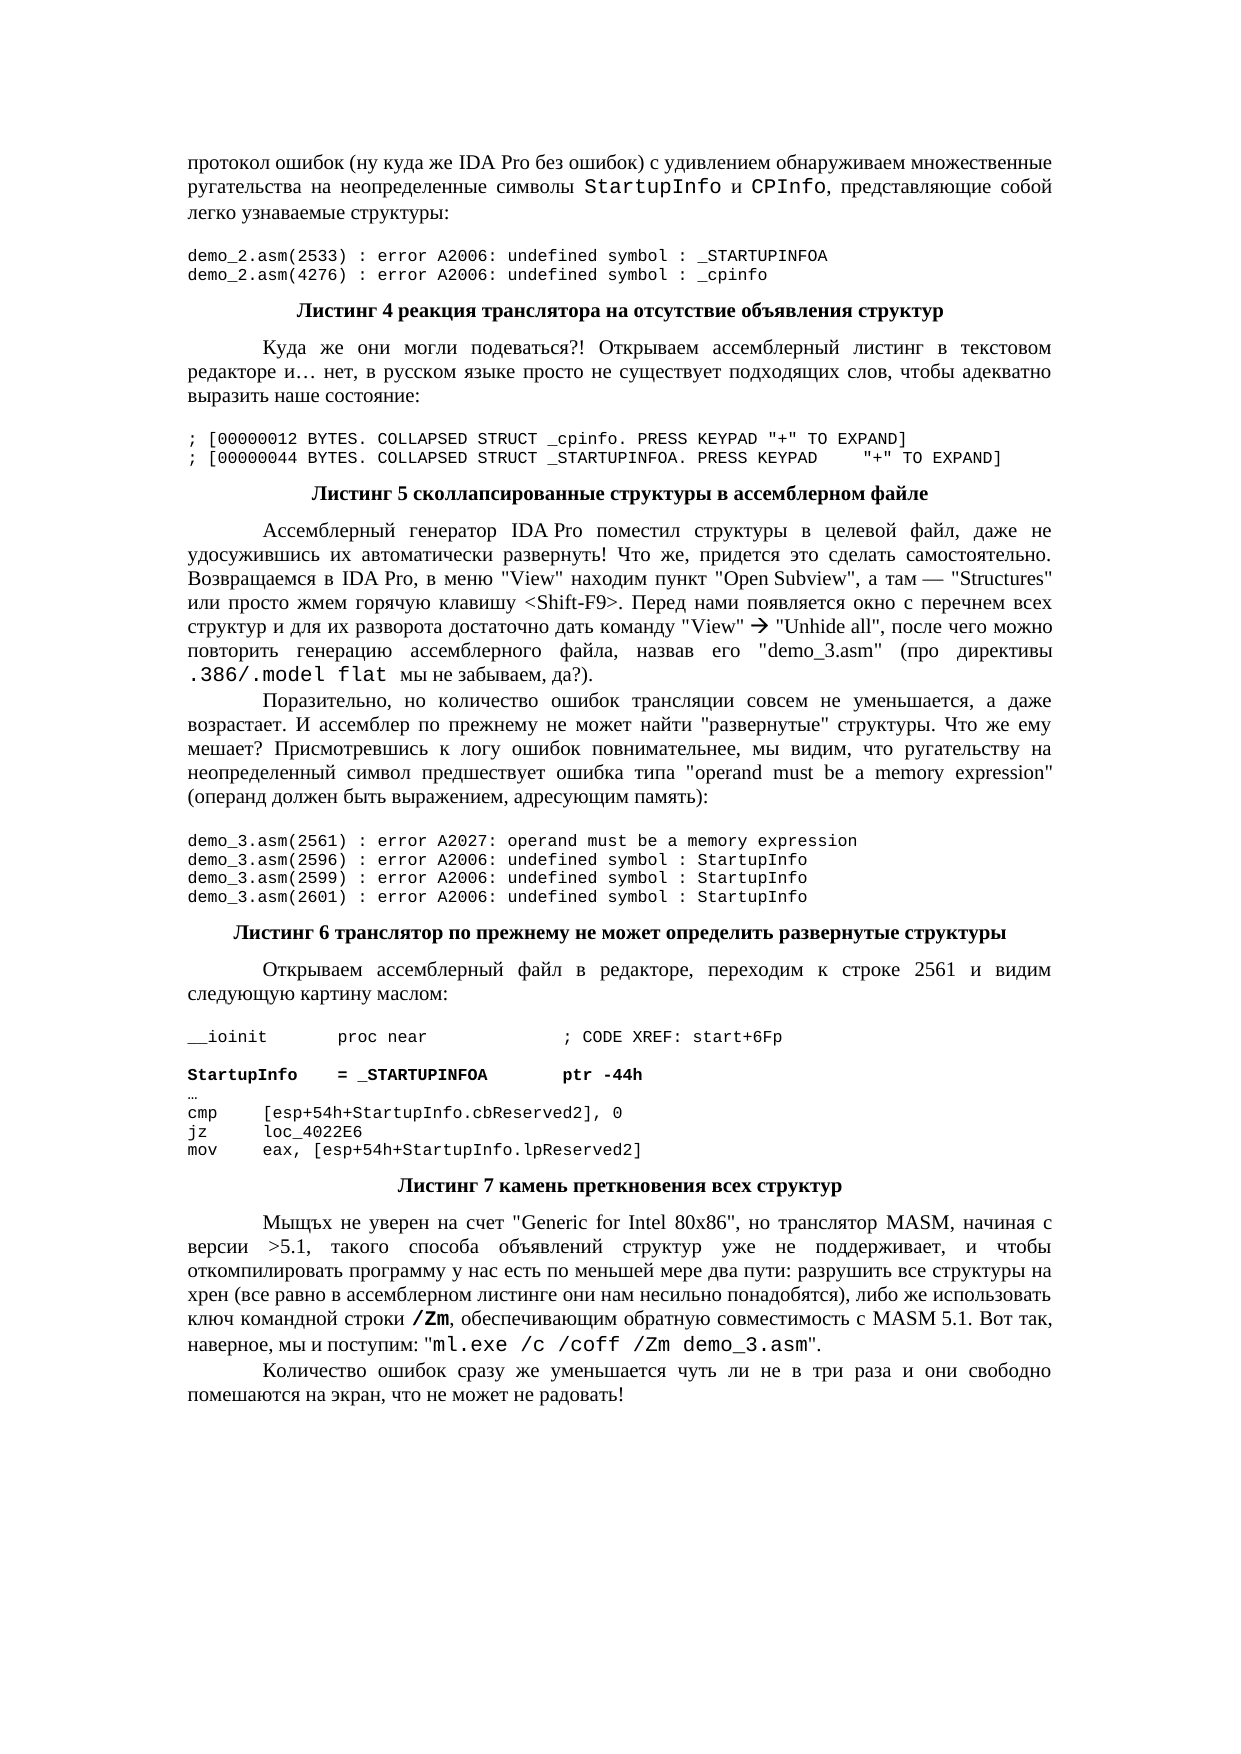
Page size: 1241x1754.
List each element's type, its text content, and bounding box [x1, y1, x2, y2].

text Листинг 7 камень преткновения всех структур [187, 1173, 1053, 1197]
text ; [00000012 BYTES. COLLAPSED STRUCT _cpinfo. PRESS KEYPAD "+" TO EXPAND] [187, 431, 1053, 450]
text Мыщъх не уверен на счет "Generic for Intel 80x86", но транслятор MASM, начиная с версии >5.1, такого способа объявлений структур уже не поддерживает, и чтобы откомпилировать программу у нас есть по меньшей мере два пути: разрушить все структуры на хрен (все равно в ассемблерном листинге они нам несильно понадобятся), либо же использовать ключ командной строки /Zm, обеспечивающим обратную совместимость с MASM 5.1. Вот так, наверное, мы и поступим: "ml.exe /c /coff /Zm demo_3.asm". [187, 1210, 1053, 1358]
text протокол ошибок (ну куда же IDA Pro без ошибок) с удивлением обнаруживаем множественные ругательства на неопределенные символы StartupInfo и CPInfo, представляющие собой легко узнаваемые структуры: [187, 150, 1053, 224]
text demo_3.asm(2561) : error A2027: operand must be a memory expression [187, 832, 1053, 851]
text ; [00000044 BYTES. COLLAPSED STRUCT _STARTUPINFOA. PRESS KEYPAD "+" TO EXPAND] [187, 450, 1053, 469]
text StartupInfo = _STARTUPINFOA ptr -44h [187, 1067, 1053, 1085]
text Листинг 5 сколлапсированные структуры в ассемблерном файле [187, 481, 1053, 505]
text Ассемблерный генератор IDA Pro поместил структуры в целевой файл, даже не удосужившись их автоматически развернуть! Что же, придется это сделать самостоятельно. Возвращаемся в IDA Pro, в меню "View" находим пункт "Open Subview", а там — "Structures" или просто жмем горячую клавишу <Shift-F9>. Перед нами появляется окно с перечнем всех структур и для их разворота достаточно дать команду "View"  "Unhide all", после чего можно повторить генерацию ассемблерного файла, назвав его "demo_3.asm" (про директивы .386/.model flat мы не забываем, да?). [187, 518, 1053, 688]
text Открываем ассемблерный файл в редакторе, переходим к строке 2561 и видим следующую картину маслом: [187, 957, 1053, 1005]
text jz loc_4022E6 [187, 1123, 1053, 1142]
text __ioinit proc near ; CODE XREF: start+6Fp [187, 1029, 1053, 1048]
text demo_3.asm(2599) : error A2006: undefined symbol : StartupInfo [187, 870, 1053, 889]
text … [187, 1085, 1053, 1104]
text cmp [esp+54h+StartupInfo.cbReserved2], 0 [187, 1104, 1053, 1123]
text demo_2.asm(4276) : error A2006: undefined symbol : _cpinfo [187, 267, 1053, 286]
text Поразительно, но количество ошибок трансляции совсем не уменьшается, а даже возрастает. И ассемблер по прежнему не может найти "развернутые" структуры. Что же ему мешает? Присмотревшись к логу ошибок повнимательнее, мы видим, что ругательству на неопределенный символ предшествует ошибка типа "operand must be a memory expression" (операнд должен быть выражением, адресующим память): [187, 688, 1053, 808]
text mov eax, [esp+54h+StartupInfo.lpReserved2] [187, 1142, 1053, 1161]
text Листинг 4 реакция транслятора на отсутствие объявления структур [187, 298, 1053, 322]
text Листинг 6 транслятор по прежнему не может определить развернутые структуры [187, 920, 1053, 944]
text Количество ошибок сразу же уменьшается чуть ли не в три раза и они свободно помешаются на экран, что не может не радовать! [187, 1358, 1053, 1406]
text demo_2.asm(2533) : error A2006: undefined symbol : _STARTUPINFOA [187, 248, 1053, 267]
text demo_3.asm(2601) : error A2006: undefined symbol : StartupInfo [187, 889, 1053, 908]
text demo_3.asm(2596) : error A2006: undefined symbol : StartupInfo [187, 851, 1053, 870]
text Куда же они могли подеваться?! Открываем ассемблерный листинг в текстовом редакторе и… нет, в русском языке просто не существует подходящих слов, чтобы адекватно выразить наше состояние: [187, 335, 1053, 407]
